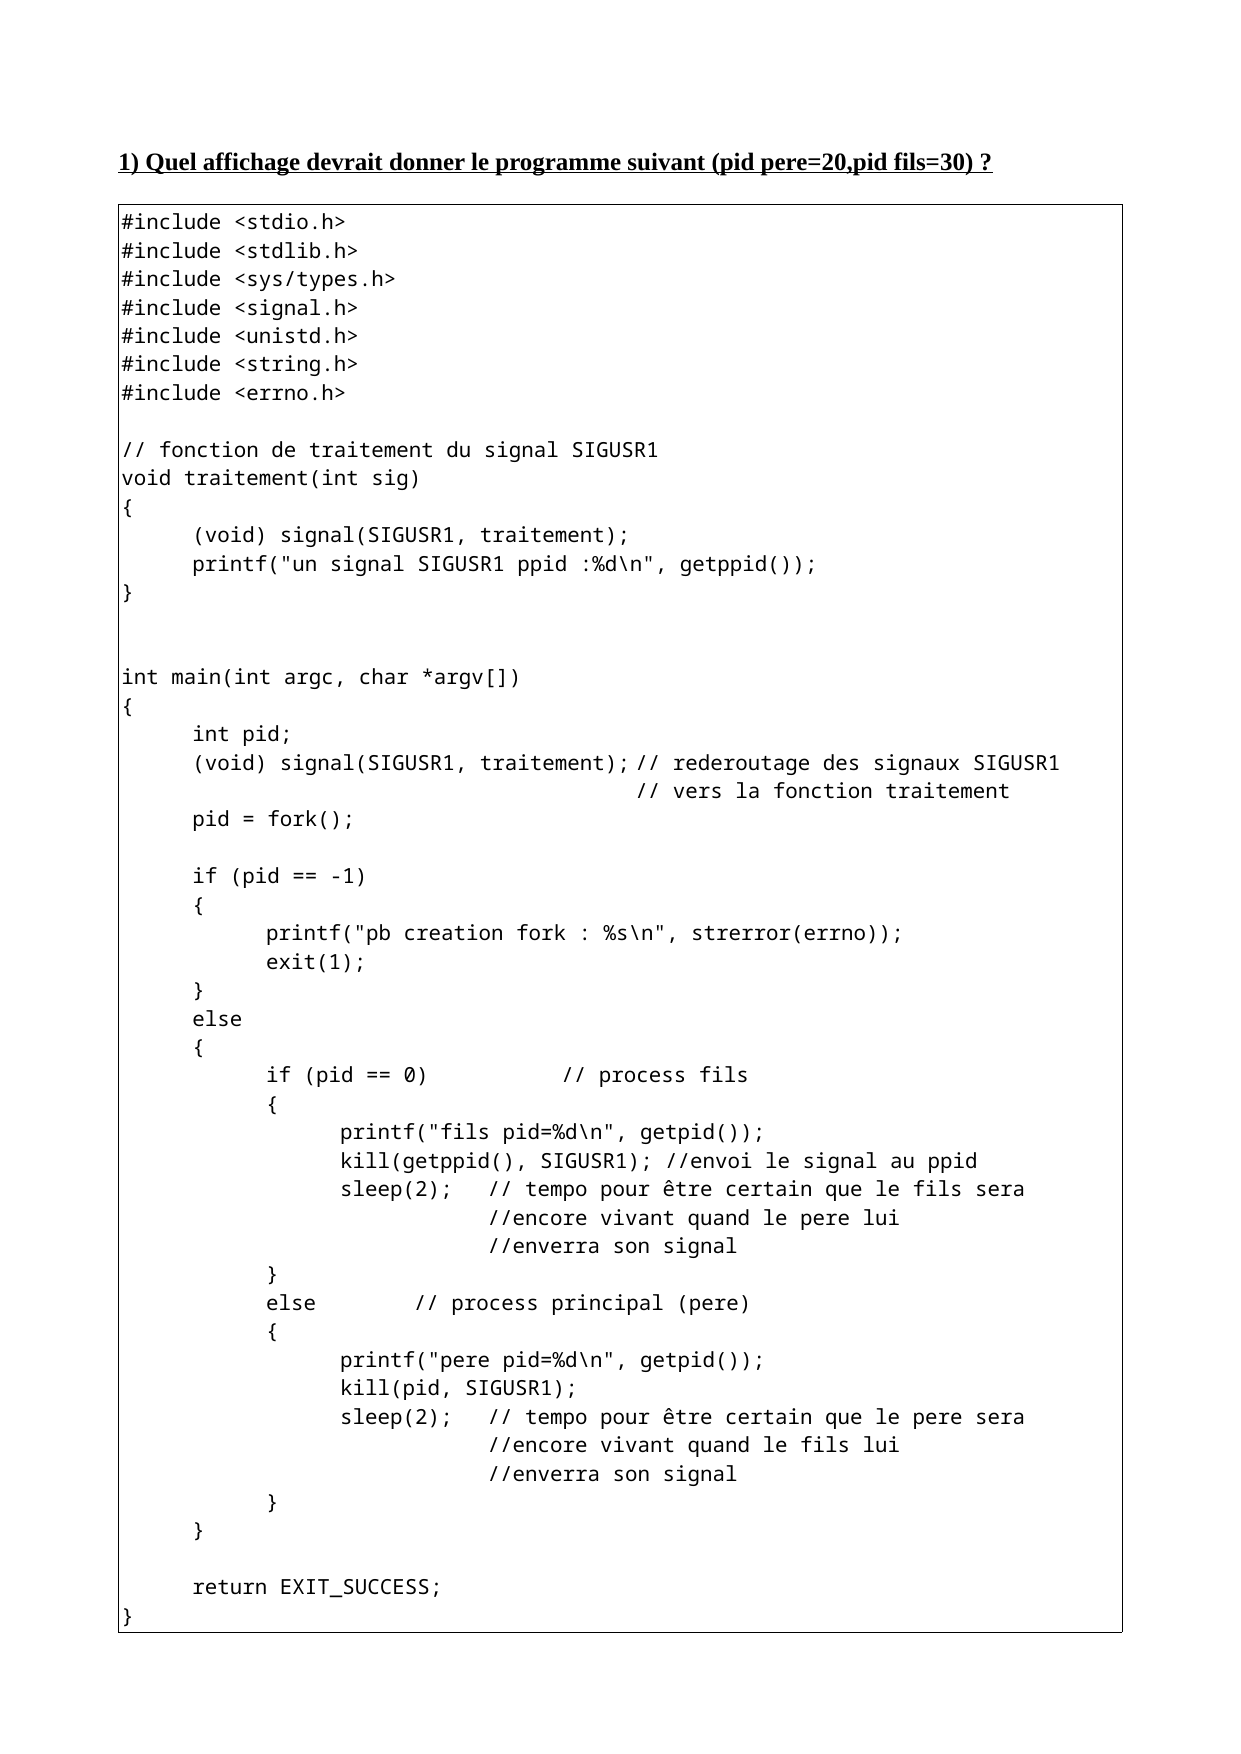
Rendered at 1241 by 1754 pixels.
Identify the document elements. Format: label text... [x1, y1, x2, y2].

text #include <errno.h> [119, 375, 1122, 406]
text } [119, 1257, 1122, 1285]
text else [119, 1001, 1122, 1029]
text #include <stdlib.h> [119, 233, 1122, 261]
text //encore vivant quand le pere lui [119, 1200, 1122, 1228]
text { [119, 887, 1122, 915]
text } [119, 574, 1122, 606]
text return EXIT_SUCCESS; [119, 1569, 1122, 1598]
text kill(getppid(), SIGUSR1); //envoi le signal au ppid [119, 1143, 1122, 1171]
text int main(int argc, char *argv[]) [119, 659, 1122, 688]
text (void) signal(SIGUSR1, traitement); [119, 517, 1122, 546]
text sleep(2); // tempo pour être certain que le fils sera [119, 1171, 1122, 1200]
text sleep(2); // tempo pour être certain que le pere sera [119, 1399, 1122, 1427]
text { [119, 1313, 1122, 1342]
text int pid; [119, 716, 1122, 745]
text { [119, 1086, 1122, 1114]
text 1) Quel affichage devrait donner le programme suivant (pid pere=20,pid fils=30) ? [118, 147, 1122, 176]
text #include <signal.h> [119, 290, 1122, 318]
text printf("pb creation fork : %s\n", strerror(errno)); [119, 915, 1122, 944]
text // fonction de traitement du signal SIGUSR1 [119, 432, 1122, 460]
text pid = fork(); [119, 802, 1122, 833]
text void traitement(int sig) [119, 460, 1122, 489]
text //enverra son signal [119, 1228, 1122, 1257]
text else // process principal (pere) [119, 1285, 1122, 1313]
text #include <string.h> [119, 347, 1122, 375]
text { [119, 1029, 1122, 1057]
text { [119, 489, 1122, 517]
text printf("un signal SIGUSR1 ppid :%d\n", getppid()); [119, 546, 1122, 574]
text } [119, 972, 1122, 1001]
text exit(1); [119, 944, 1122, 972]
text //encore vivant quand le fils lui [119, 1427, 1122, 1456]
text } [119, 1598, 1122, 1632]
text { [119, 688, 1122, 716]
text #include <sys/types.h> [119, 261, 1122, 290]
text //enverra son signal [119, 1456, 1122, 1484]
text if (pid == -1) [119, 858, 1122, 887]
text printf("pere pid=%d\n", getpid()); [119, 1342, 1122, 1370]
text kill(pid, SIGUSR1); [119, 1370, 1122, 1399]
text #include <unistd.h> [119, 318, 1122, 347]
text if (pid == 0) // process fils [119, 1057, 1122, 1086]
text } [119, 1512, 1122, 1544]
text } [119, 1484, 1122, 1512]
text printf("fils pid=%d\n", getpid()); [119, 1114, 1122, 1143]
text #include <stdio.h> [119, 205, 1122, 233]
text (void) signal(SIGUSR1, traitement); // rederoutage des signaux SIGUSR1 [119, 745, 1122, 773]
text // vers la fonction traitement [119, 773, 1122, 802]
